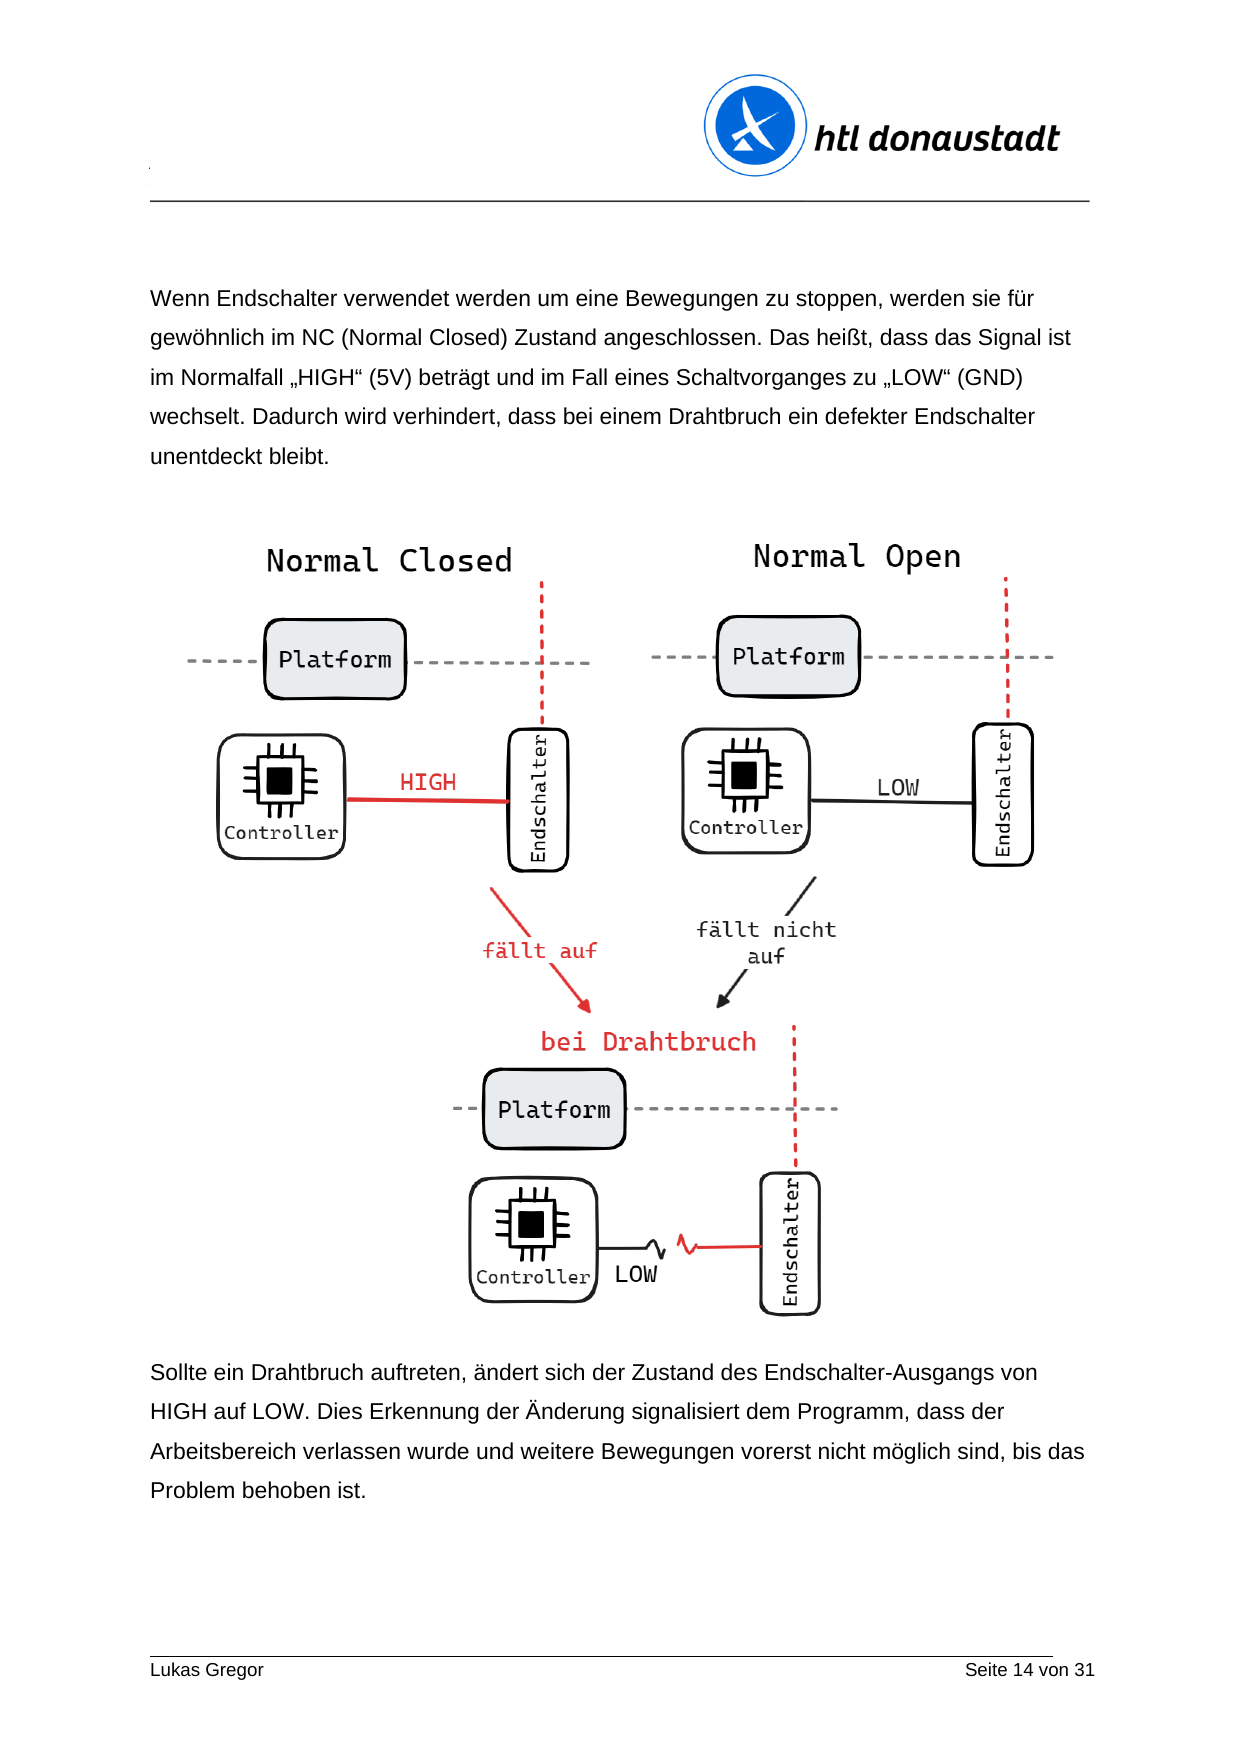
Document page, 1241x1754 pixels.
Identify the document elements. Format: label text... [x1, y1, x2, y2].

text Sollte ein Drahtbruch auftreten, ändert sich der Zustand des Endschalter-Ausgangs von HIGH auf LOW. Dies Erkennung der Änderung signalisiert dem Programm, dass der Arbeitsbereich verlassen wurde und weitere Bewegungen vorerst nicht möglich sind, bis das Problem behoben ist. [150, 547, 1090, 1504]
picture [181, 528, 1059, 1321]
picture [150, 73, 1090, 207]
text Wenn Endschalter verwendet werden um eine Bewegungen zu stoppen, werden sie für gewöhnlich im NC (Normal Closed) Zustand angeschlossen. Das heißt, dass das Signal ist im Normalfall „HIGH“ (5V) beträgt und im Fall eines Schaltvorganges zu „LOW“ (GND) wechselt. Dadurch wird verhindert, dass bei einem Drahtbruch ein defekter Endschalter unentdeckt bleibt. [150, 285, 1090, 469]
